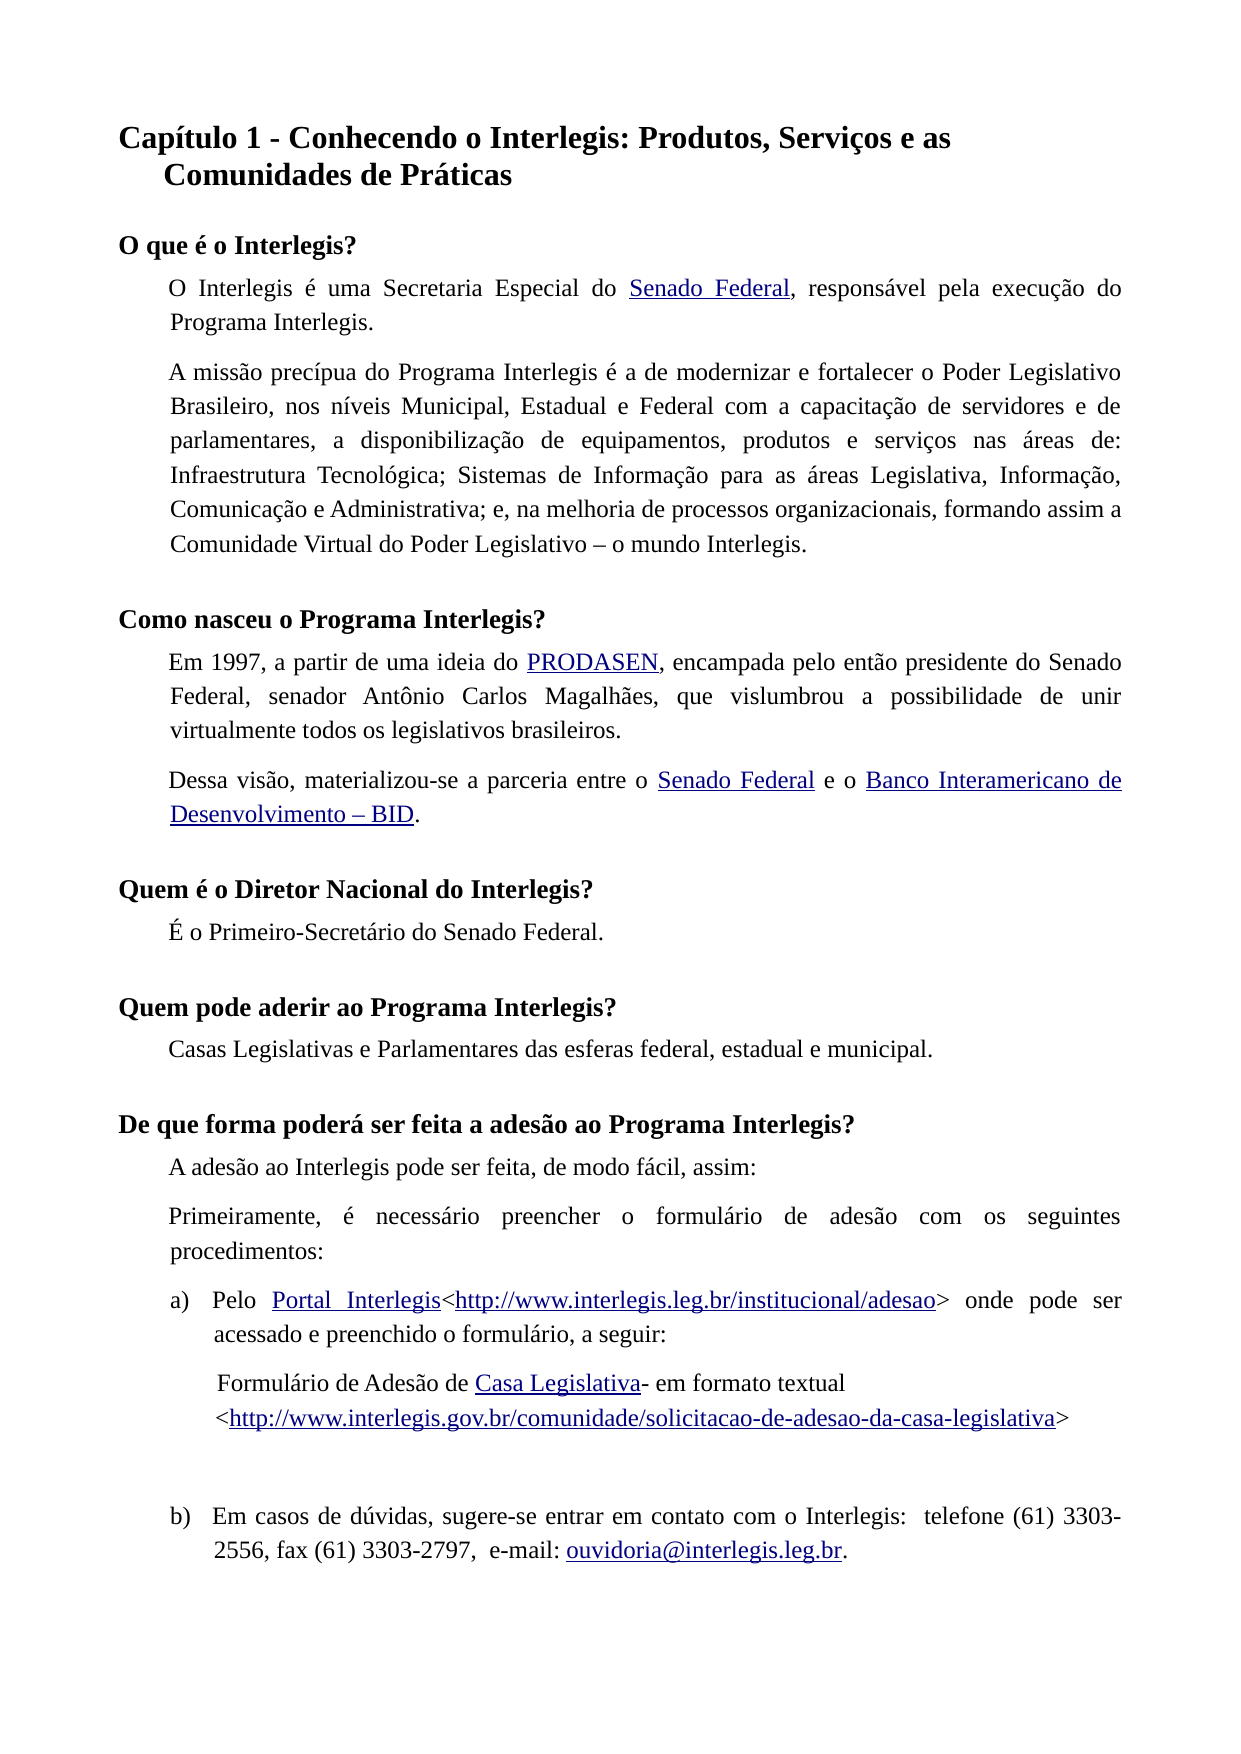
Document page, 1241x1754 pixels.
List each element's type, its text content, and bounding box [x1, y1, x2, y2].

text Formulário de Adesão de Casa Legislativa- em formato textual <http://www.interlegis.gov.br/comunidade/solicitacao-de-adesao-da-casa-legislativa> [215, 1368, 1122, 1432]
text O Interlegis é uma Secretaria Especial do Senado Federal, responsável pela execução do Programa Interlegis. [168, 273, 1122, 336]
text A adesão ao Interlegis pode ser feita, de modo fácil, assim: [168, 1152, 1122, 1181]
subtitle Quem pode aderir ao Programa Interlegis? [118, 991, 1122, 1022]
list Pelo Portal Interlegis<http://www.interlegis.leg.br/institucional/adesao> onde pode ser acessado e preenchido o formulário, a seguir: [170, 1285, 1122, 1348]
subtitle De que forma poderá ser feita a adesão ao Programa Interlegis? [118, 1109, 1122, 1140]
list Em casos de dúvidas, sugere-se entrar em contato com o Interlegis: telefone (61) 3303-2556, fax (61) 3303-2797, e-mail: ouvidoria@interlegis.leg.br. [170, 1501, 1122, 1564]
subtitle O que é o Interlegis? [118, 229, 1122, 261]
text Dessa visão, materializou-se a parceria entre o Senado Federal e o Banco Interamericano de Desenvolvimento – BID. [168, 765, 1122, 828]
text É o Primeiro-Secretário do Senado Federal. [168, 917, 1122, 946]
text Primeiramente, é necessário preencher o formulário de adesão com os seguintes procedimentos: [168, 1201, 1122, 1264]
text Em 1997, a partir de uma ideia do PRODASEN, encampada pelo então presidente do Senado Federal, senador Antônio Carlos Magalhães, que vislumbrou a possibilidade de unir virtualmente todos os legislativos brasileiros. [168, 647, 1122, 744]
subtitle Capítulo 1 - Conhecendo o Interlegis: Produtos, Serviços e as Comunidades de Práticas [118, 118, 1122, 192]
subtitle Quem é o Diretor Nacional do Interlegis? [118, 873, 1122, 904]
text Casas Legislativas e Parlamentares das esferas federal, estadual e municipal. [168, 1034, 1122, 1063]
subtitle Como nasceu o Programa Interlegis? [118, 603, 1122, 634]
text A missão precípua do Programa Interlegis é a de modernizar e fortalecer o Poder Legislativo Brasileiro, nos níveis Municipal, Estadual e Federal com a capacitação de servidores e de parlamentares, a disponibilização de equipamentos, produtos e serviços nas áreas de: Infraestrutura Tecnológica; Sistemas de Informação para as áreas Legislativa, Informação, Comunicação e Administrativa; e, na melhoria de processos organizacionais, formando assim a Comunidade Virtual do Poder Legislativo – o mundo Interlegis. [168, 357, 1122, 558]
